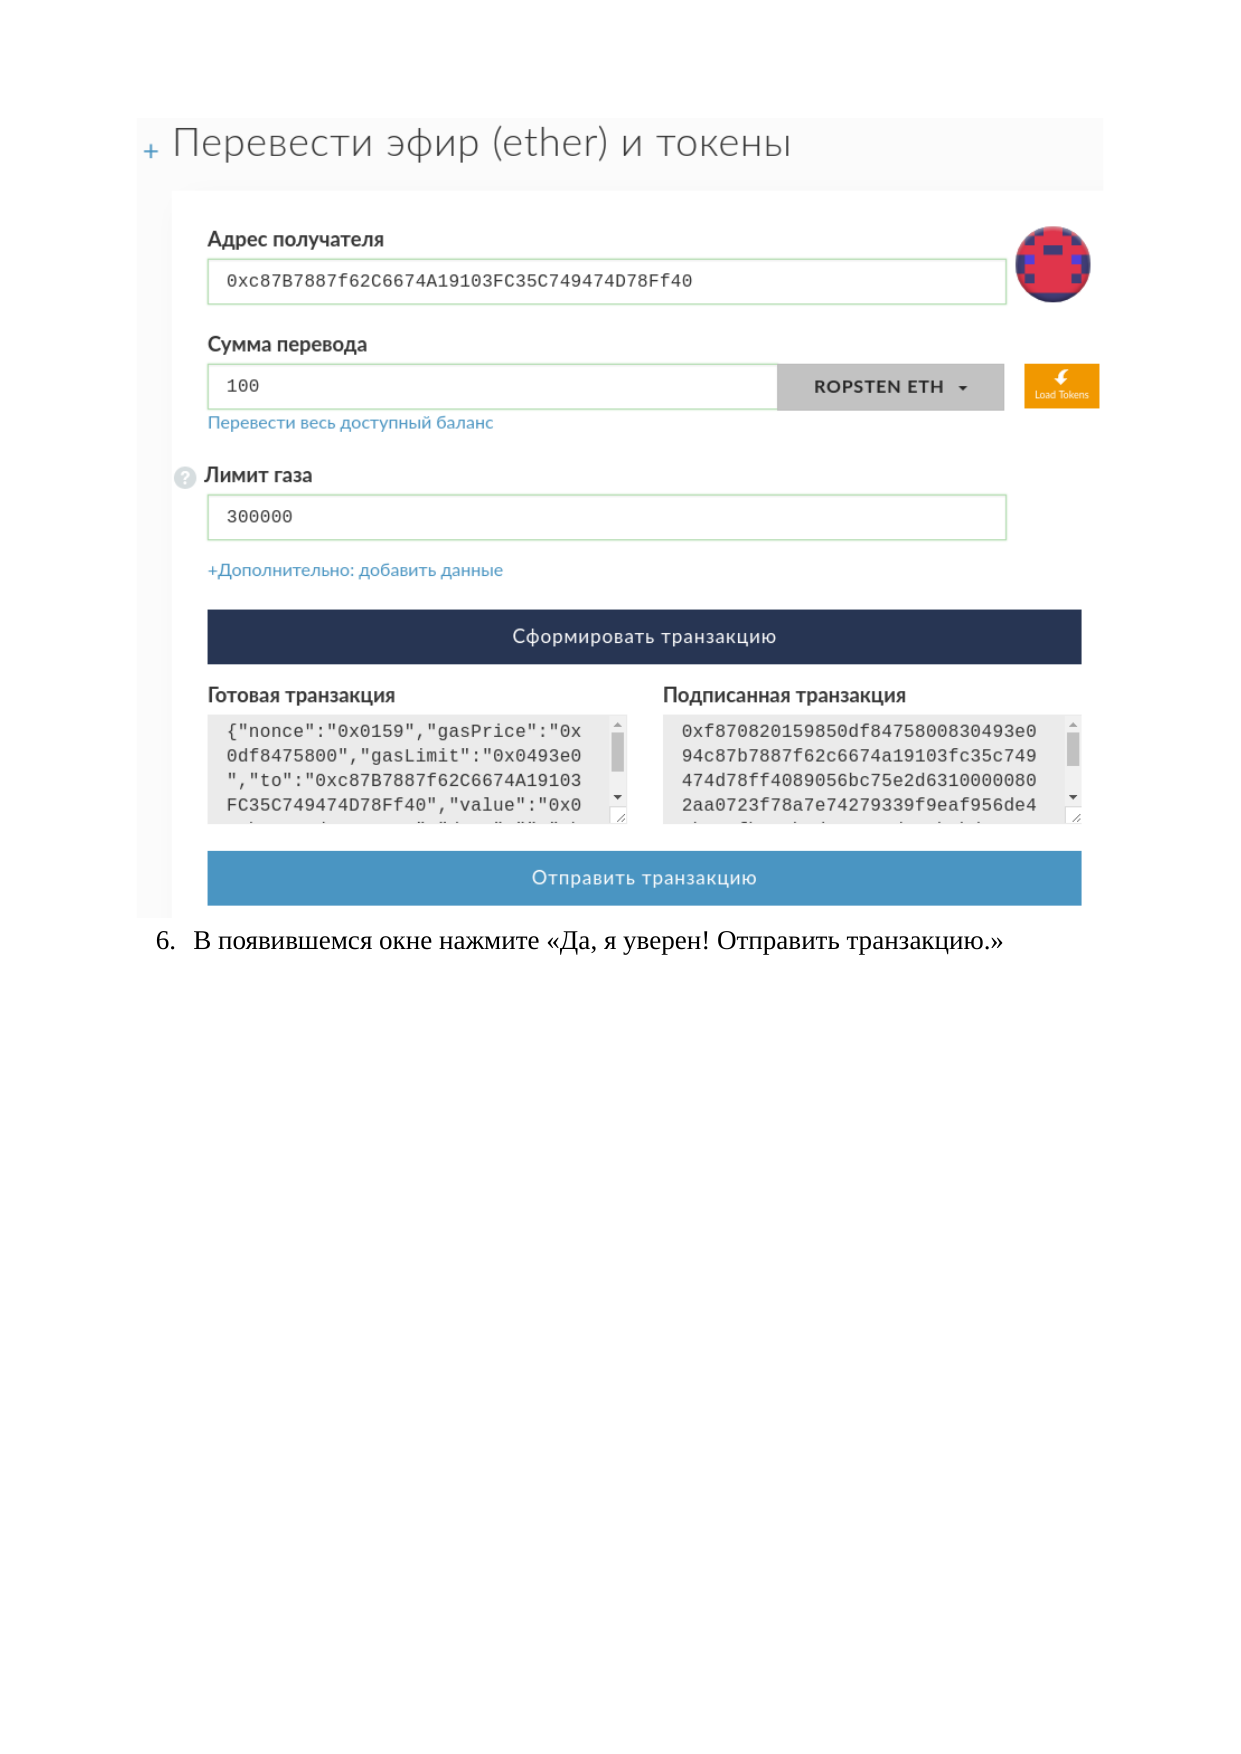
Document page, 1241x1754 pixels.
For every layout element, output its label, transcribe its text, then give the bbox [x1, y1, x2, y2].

picture [136, 118, 1104, 918]
list В появившемся окне нажмите «Да, я уверен! Отправить транзакцию.» [156, 809, 1122, 955]
